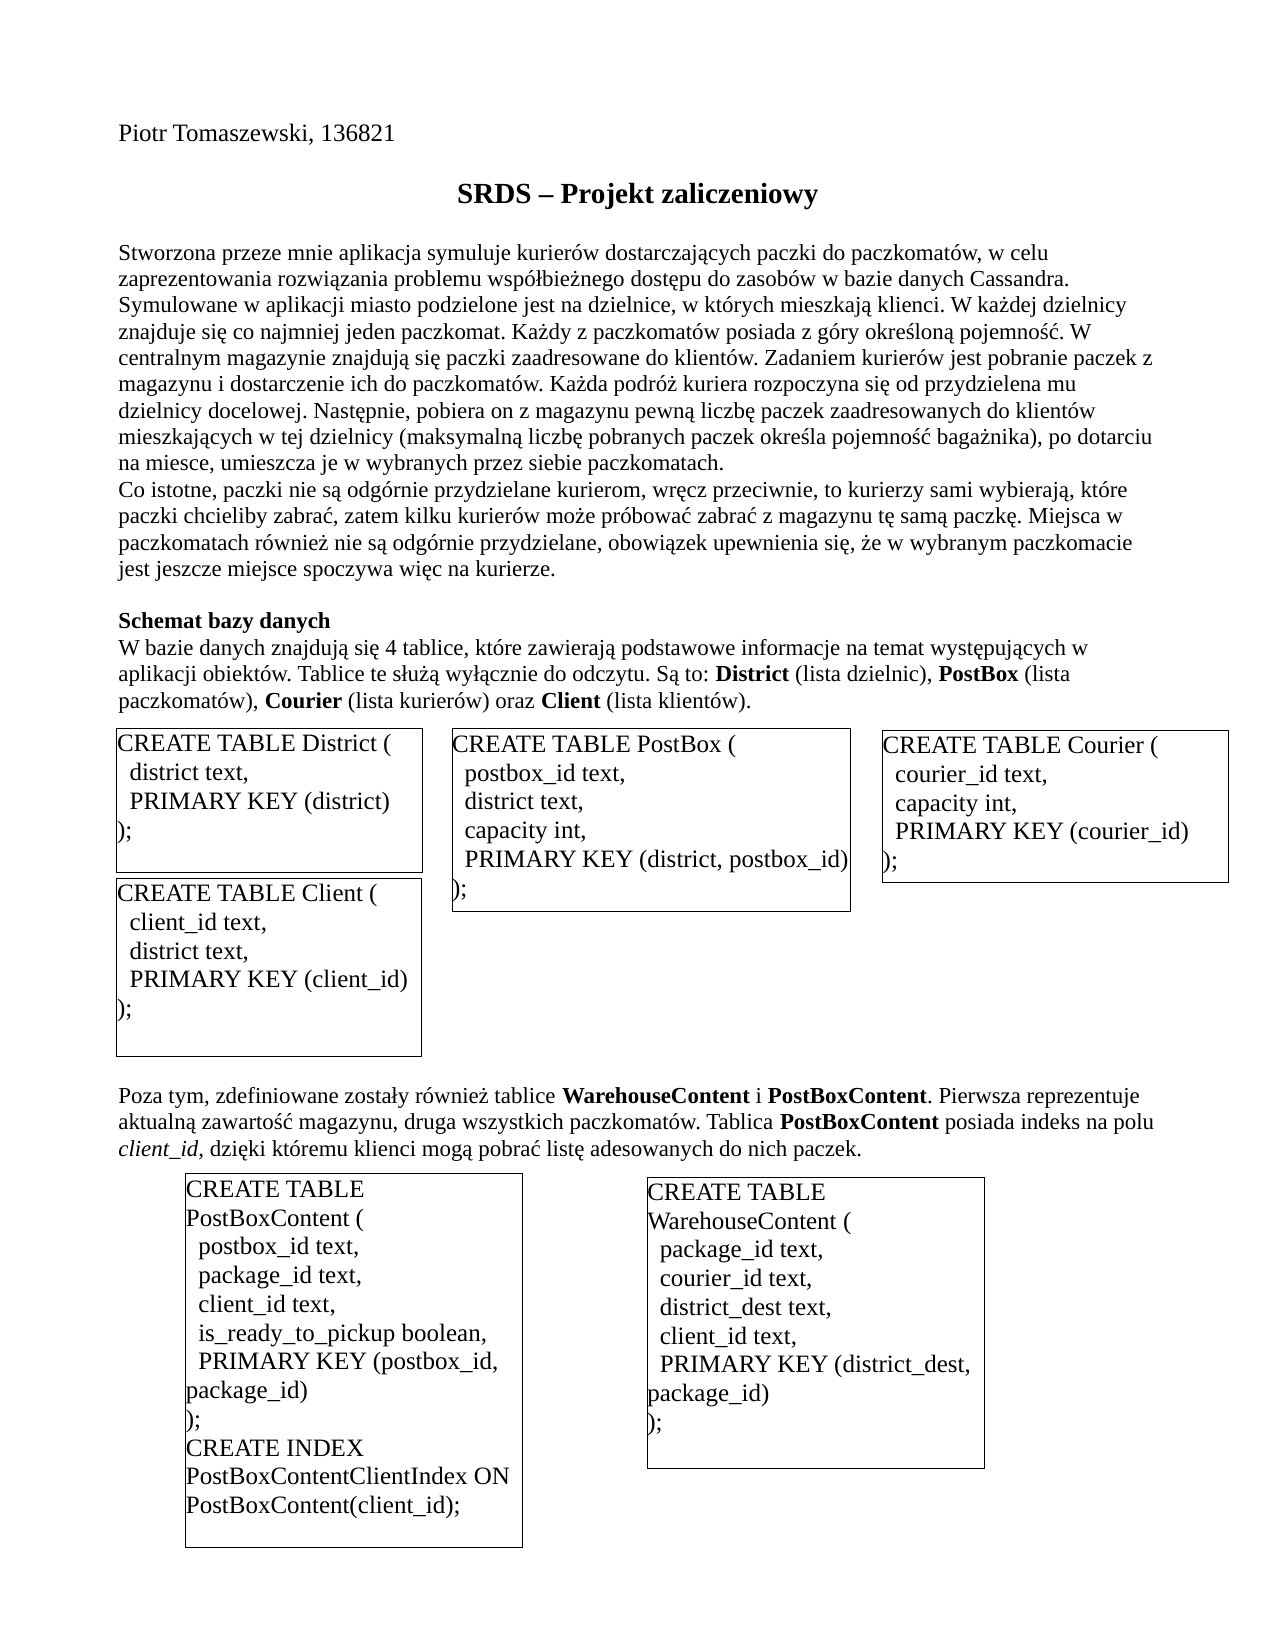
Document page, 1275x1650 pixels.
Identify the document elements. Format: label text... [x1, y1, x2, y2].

text Schemat bazy danych [118, 608, 1157, 634]
text Co istotne, paczki nie są odgórnie przydzielane kurierom, wręcz przeciwnie, to kurierzy sami wybierają, które paczki chcieliby zabrać, zatem kilku kurierów może próbować zabrać z magazynu tę samą paczkę. Miejsca w paczkomatach również nie są odgórnie przydzielane, obowiązek upewnienia się, że w wybranym paczkomacie jest jeszcze miejsce spoczywa więc na kurierze. [118, 476, 1157, 581]
text Stworzona przeze mnie aplikacja symuluje kurierów dostarczających paczki do paczkomatów, w celu zaprezentowania rozwiązania problemu współbieżnego dostępu do zasobów w bazie danych Cassandra. Symulowane w aplikacji miasto podzielone jest na dzielnice, w których mieszkają klienci. W każdej dzielnicy znajduje się co najmniej jeden paczkomat. Każdy z paczkomatów posiada z góry określoną pojemność. W centralnym magazynie znajdują się paczki zaadresowane do klientów. Zadaniem kurierów jest pobranie paczek z magazynu i dostarczenie ich do paczkomatów. Każda podróż kuriera rozpoczyna się od przydzielena mu dzielnicy docelowej. Następnie, pobiera on z magazynu pewną liczbę paczek zaadresowanych do klientów mieszkających w tej dzielnicy (maksymalną liczbę pobranych paczek określa pojemność bagażnika), po dotarciu na miesce, umieszcza je w wybranych przez siebie paczkomatach. [118, 239, 1157, 476]
text Poza tym, zdefiniowane zostały również tablice WarehouseContent i PostBoxContent. Pierwsza reprezentuje aktualną zawartość magazynu, druga wszystkich paczkomatów. Tablica PostBoxContent posiada indeks na polu client_id, dzięki któremu klienci mogą pobrać listę adesowanych do nich paczek. [118, 1082, 1157, 1161]
text SRDS – Projekt zaliczeniowy [118, 176, 1157, 210]
text W bazie danych znajdują się 4 tablice, które zawierają podstawowe informacje na temat występujących w aplikacji obiektów. Tablice te służą wyłącznie do odczytu. Są to: District (lista dzielnic), PostBox (lista paczkomatów), Courier (lista kurierów) oraz Client (lista klientów). [118, 634, 1157, 739]
